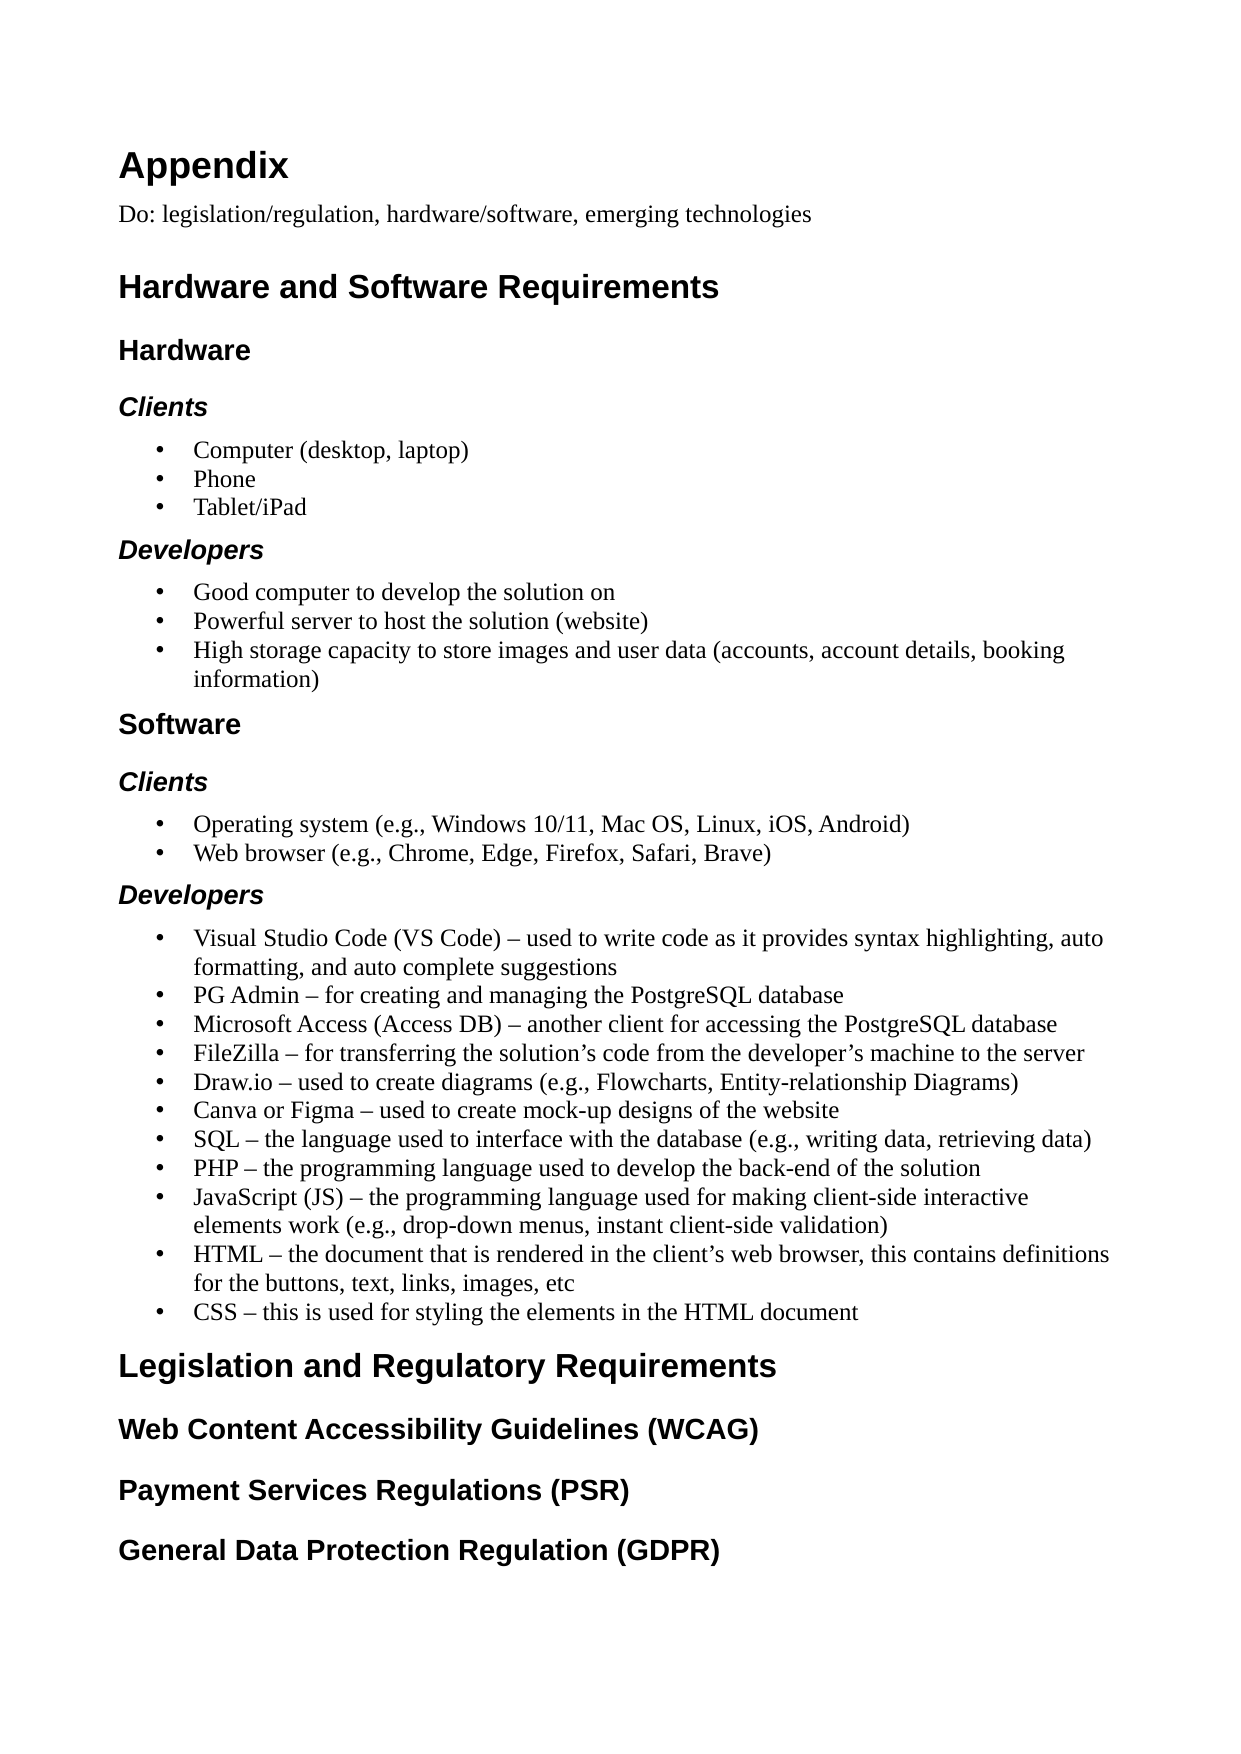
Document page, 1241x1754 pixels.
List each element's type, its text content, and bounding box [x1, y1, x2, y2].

subtitle Developers [118, 534, 1122, 565]
list CSS – this is used for styling the elements in the HTML document [156, 1297, 1122, 1326]
list JavaScript (JS) – the programming language used for making client-side interactive elements work (e.g., drop-down menus, instant client-side validation) [156, 1182, 1122, 1239]
subtitle Payment Services Regulations (PSR) [118, 1473, 1122, 1506]
subtitle Software [118, 707, 1122, 741]
subtitle Hardware and Software Requirements [118, 267, 1122, 306]
text Do: legislation/regulation, hardware/software, emerging technologies [118, 199, 1122, 227]
subtitle General Data Protection Regulation (GDPR) [118, 1533, 1122, 1567]
list HTML – the document that is rendered in the client’s web browser, this contains definitions for the buttons, text, links, images, etc [156, 1239, 1122, 1297]
subtitle Clients [118, 766, 1122, 797]
list High storage capacity to store images and user data (accounts, account details, booking information) [156, 635, 1122, 692]
list PG Admin – for creating and managing the PostgreSQL database [156, 981, 1122, 1009]
subtitle Appendix [118, 143, 1122, 186]
list Visual Studio Code (VS Code) – used to write code as it provides syntax highlighting, auto formatting, and auto complete suggestions [156, 923, 1122, 981]
subtitle Web Content Accessibility Guidelines (WCAG) [118, 1412, 1122, 1446]
list Powerful server to host the solution (website) [156, 606, 1122, 635]
list PHP – the programming language used to develop the back-end of the solution [156, 1153, 1122, 1182]
subtitle Clients [118, 391, 1122, 422]
list Phone [156, 464, 1122, 492]
list Tablet/iPad [156, 492, 1122, 521]
subtitle Hardware [118, 333, 1122, 366]
subtitle Legislation and Regulatory Requirements [118, 1346, 1122, 1385]
list Canva or Figma – used to create mock-up designs of the website [156, 1096, 1122, 1124]
list Web browser (e.g., Chrome, Edge, Firefox, Safari, Brave) [156, 838, 1122, 867]
list Microsoft Access (Access DB) – another client for accessing the PostgreSQL database [156, 1009, 1122, 1038]
list FileZilla – for transferring the solution’s code from the developer’s machine to the server [156, 1038, 1122, 1067]
list Draw.io – used to create diagrams (e.g., Flowcharts, Entity-relationship Diagrams) [156, 1067, 1122, 1096]
list Computer (desktop, laptop) [156, 435, 1122, 464]
list Operating system (e.g., Windows 10/11, Mac OS, Linux, iOS, Android) [156, 809, 1122, 838]
subtitle Developers [118, 879, 1122, 911]
list Good computer to develop the solution on [156, 577, 1122, 606]
list SQL – the language used to interface with the database (e.g., writing data, retrieving data) [156, 1124, 1122, 1153]
